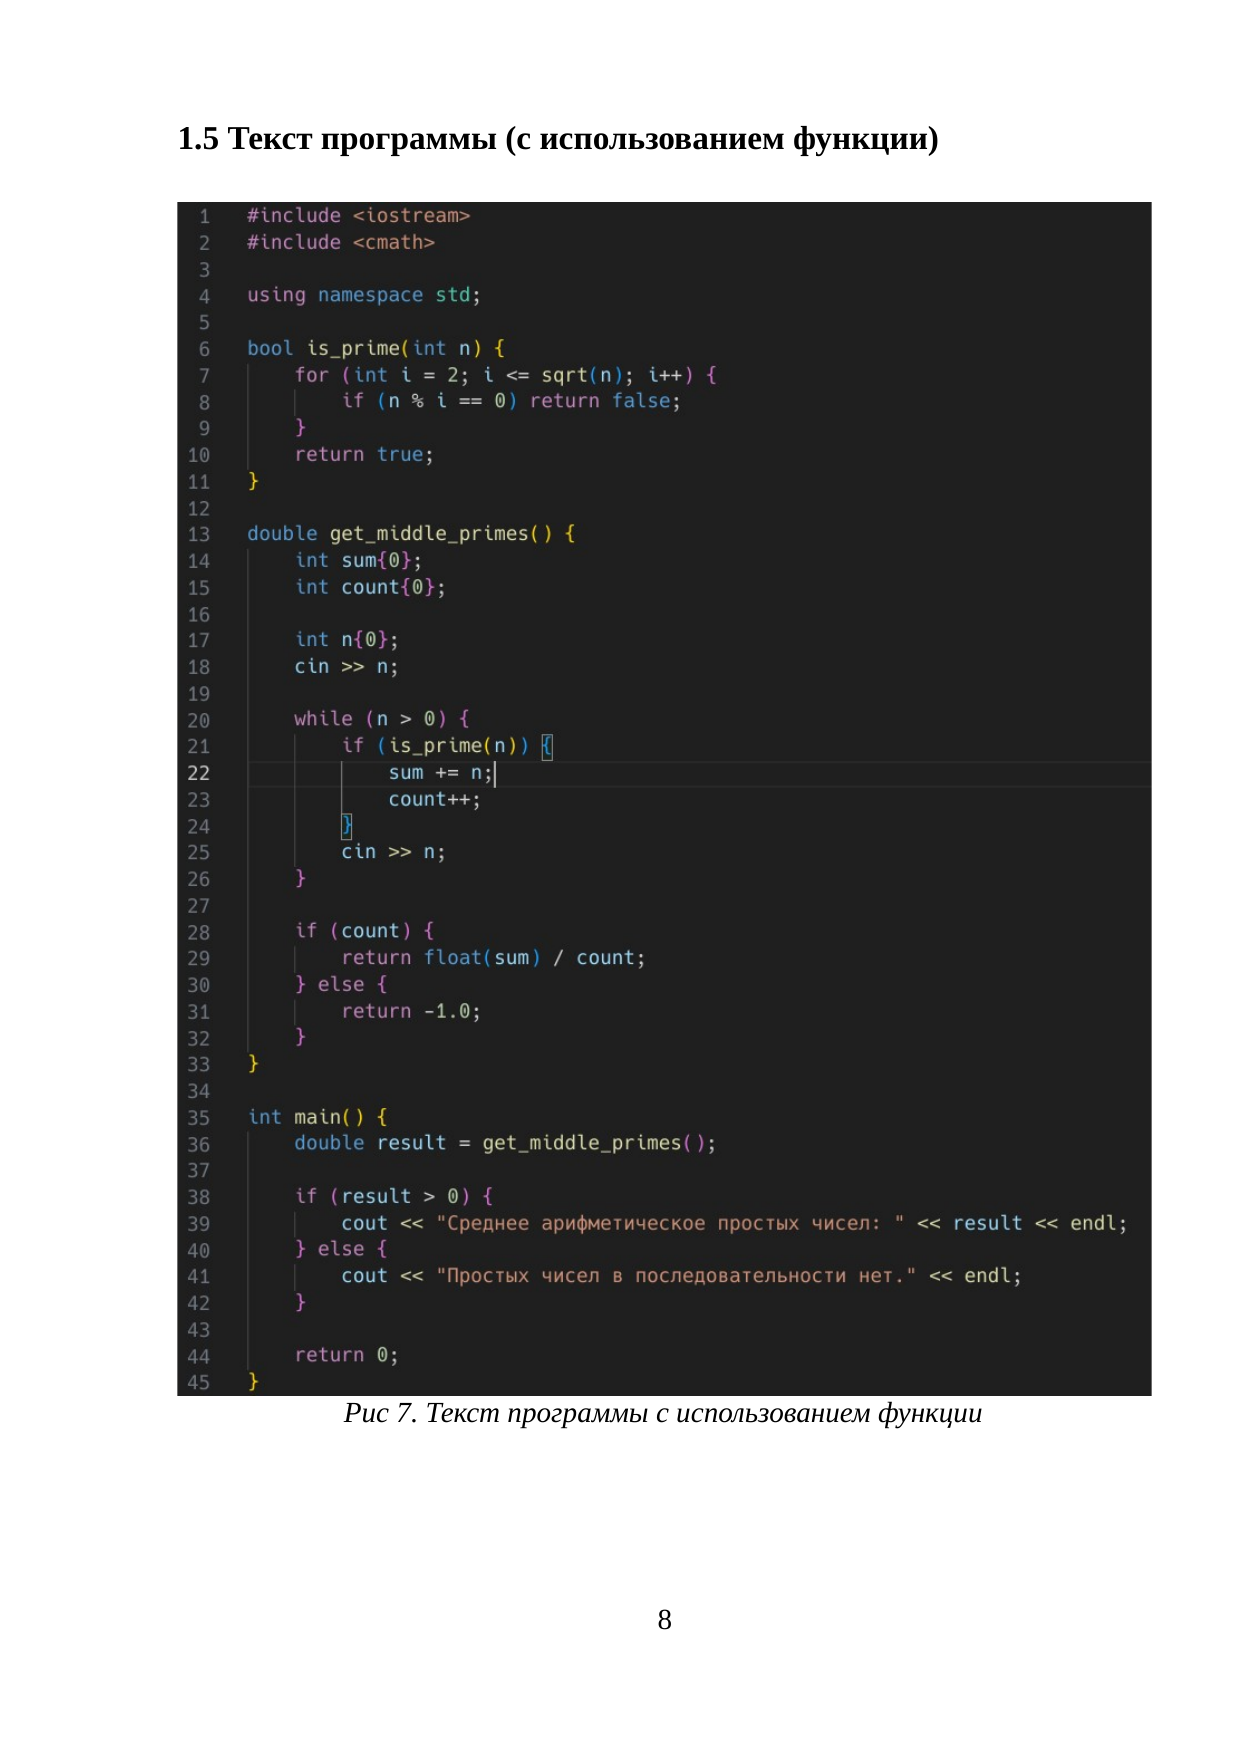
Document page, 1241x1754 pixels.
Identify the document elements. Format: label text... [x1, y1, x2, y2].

text 1.5 Текст программы (с использованием функции) [177, 118, 1152, 156]
picture [177, 202, 1152, 1396]
text Рис 7. Текст программы с использованием функции [177, 1396, 1152, 1429]
